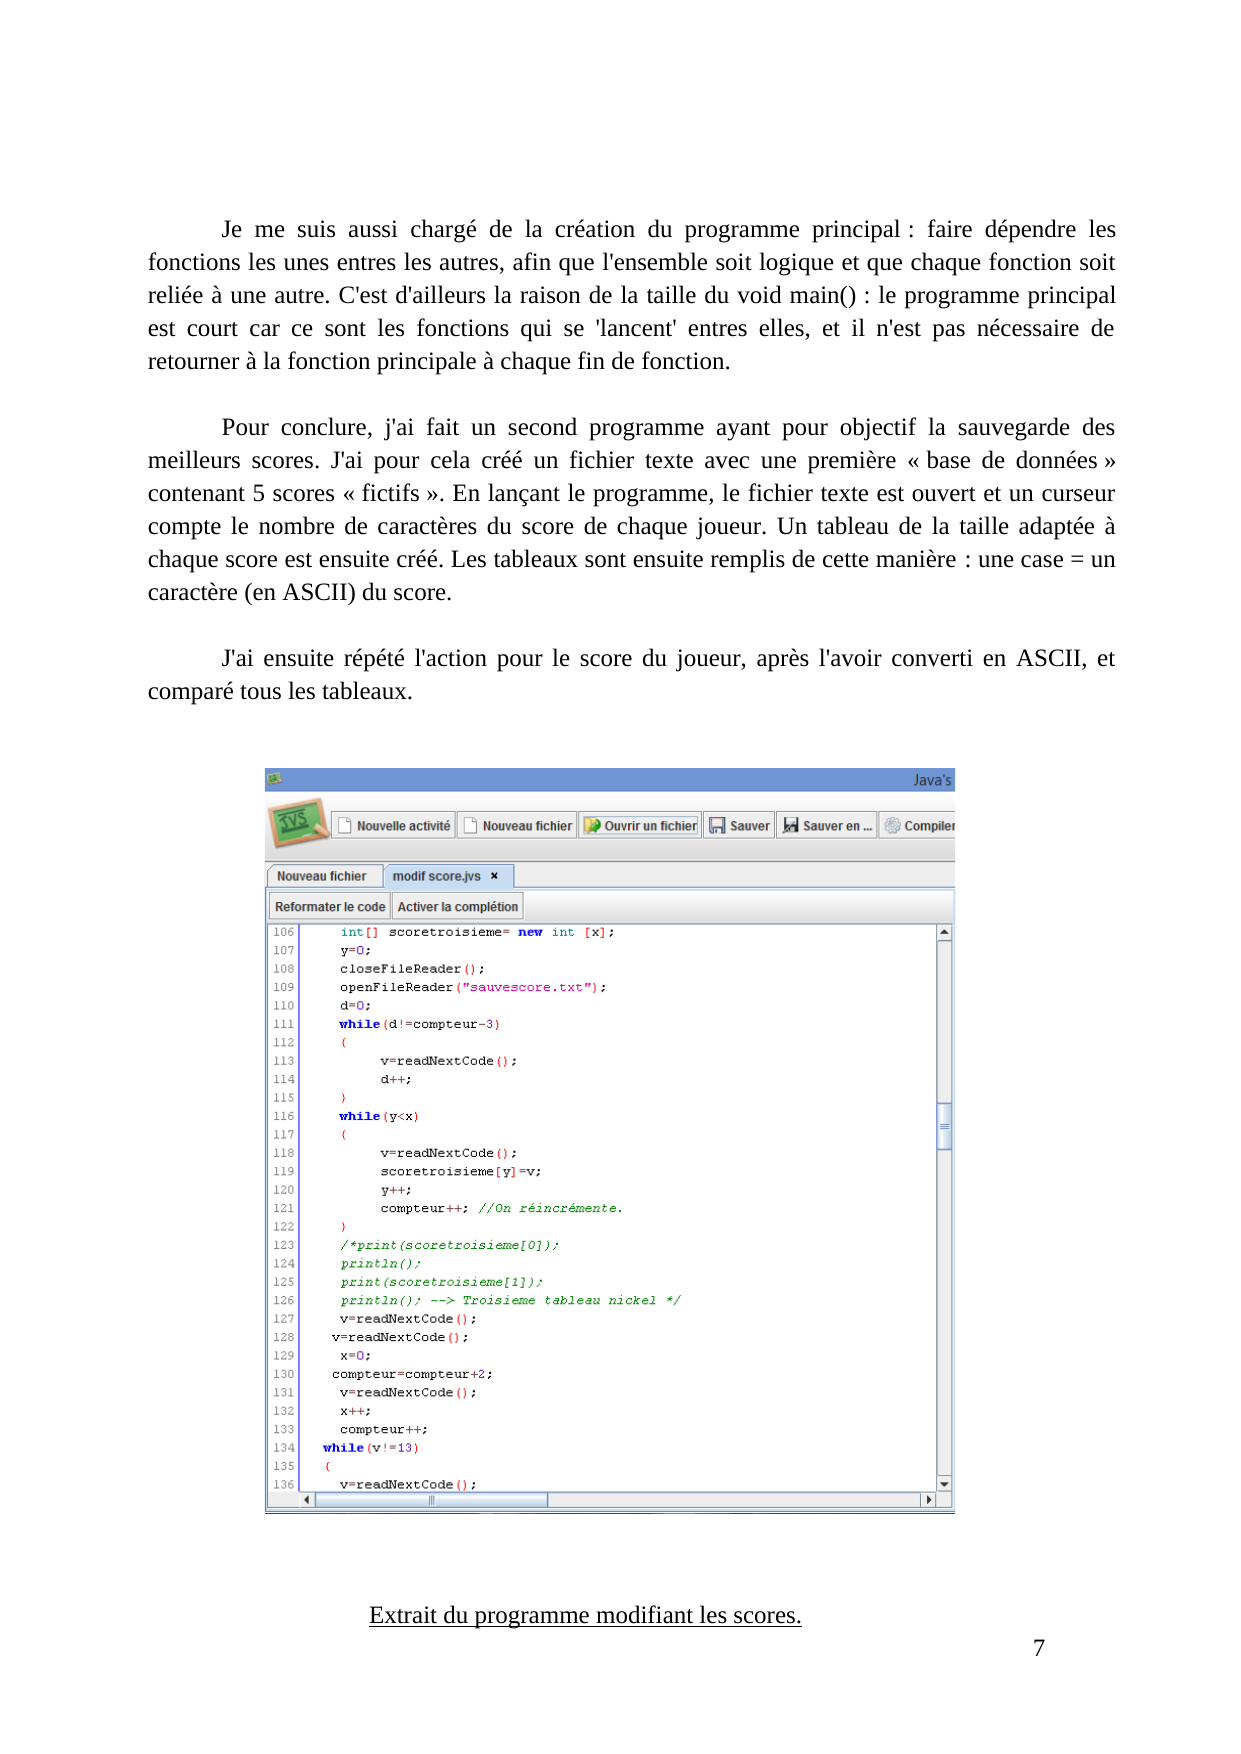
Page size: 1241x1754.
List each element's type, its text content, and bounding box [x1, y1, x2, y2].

text Extrait du programme modifiant les scores. [148, 1601, 1116, 1629]
text Je me suis aussi chargé de la création du programme principal : faire dépendre les fonctions les unes entres les autres, afin que l'ensemble soit logique et que chaque fonction soit reliée à une autre. C'est d'ailleurs la raison de la taille du void main() : le programme principal est court car ce sont les fonctions qui se 'lancent' entres elles, et il n'est pas nécessaire de retourner à la fonction principale à chaque fin de fonction. [148, 214, 1116, 374]
text J'ai ensuite répété l'action pour le score du joueur, après l'avoir converti en ASCII, et comparé tous les tableaux. [148, 643, 1116, 705]
text 7 [148, 1633, 1116, 1662]
text Pour conclure, j'ai fait un second programme ayant pour objectif la sauvegarde des meilleurs scores. J'ai pour cela créé un fichier texte avec une première « base de données » contenant 5 scores « fictifs ». En lançant le programme, le fichier texte est ouvert et un curseur compte le nombre de caractères du score de chaque joueur. Un tableau de la taille adaptée à chaque score est ensuite créé. Les tableaux sont ensuite remplis de cette manière : une case = un caractère (en ASCII) du score. [148, 412, 1116, 606]
